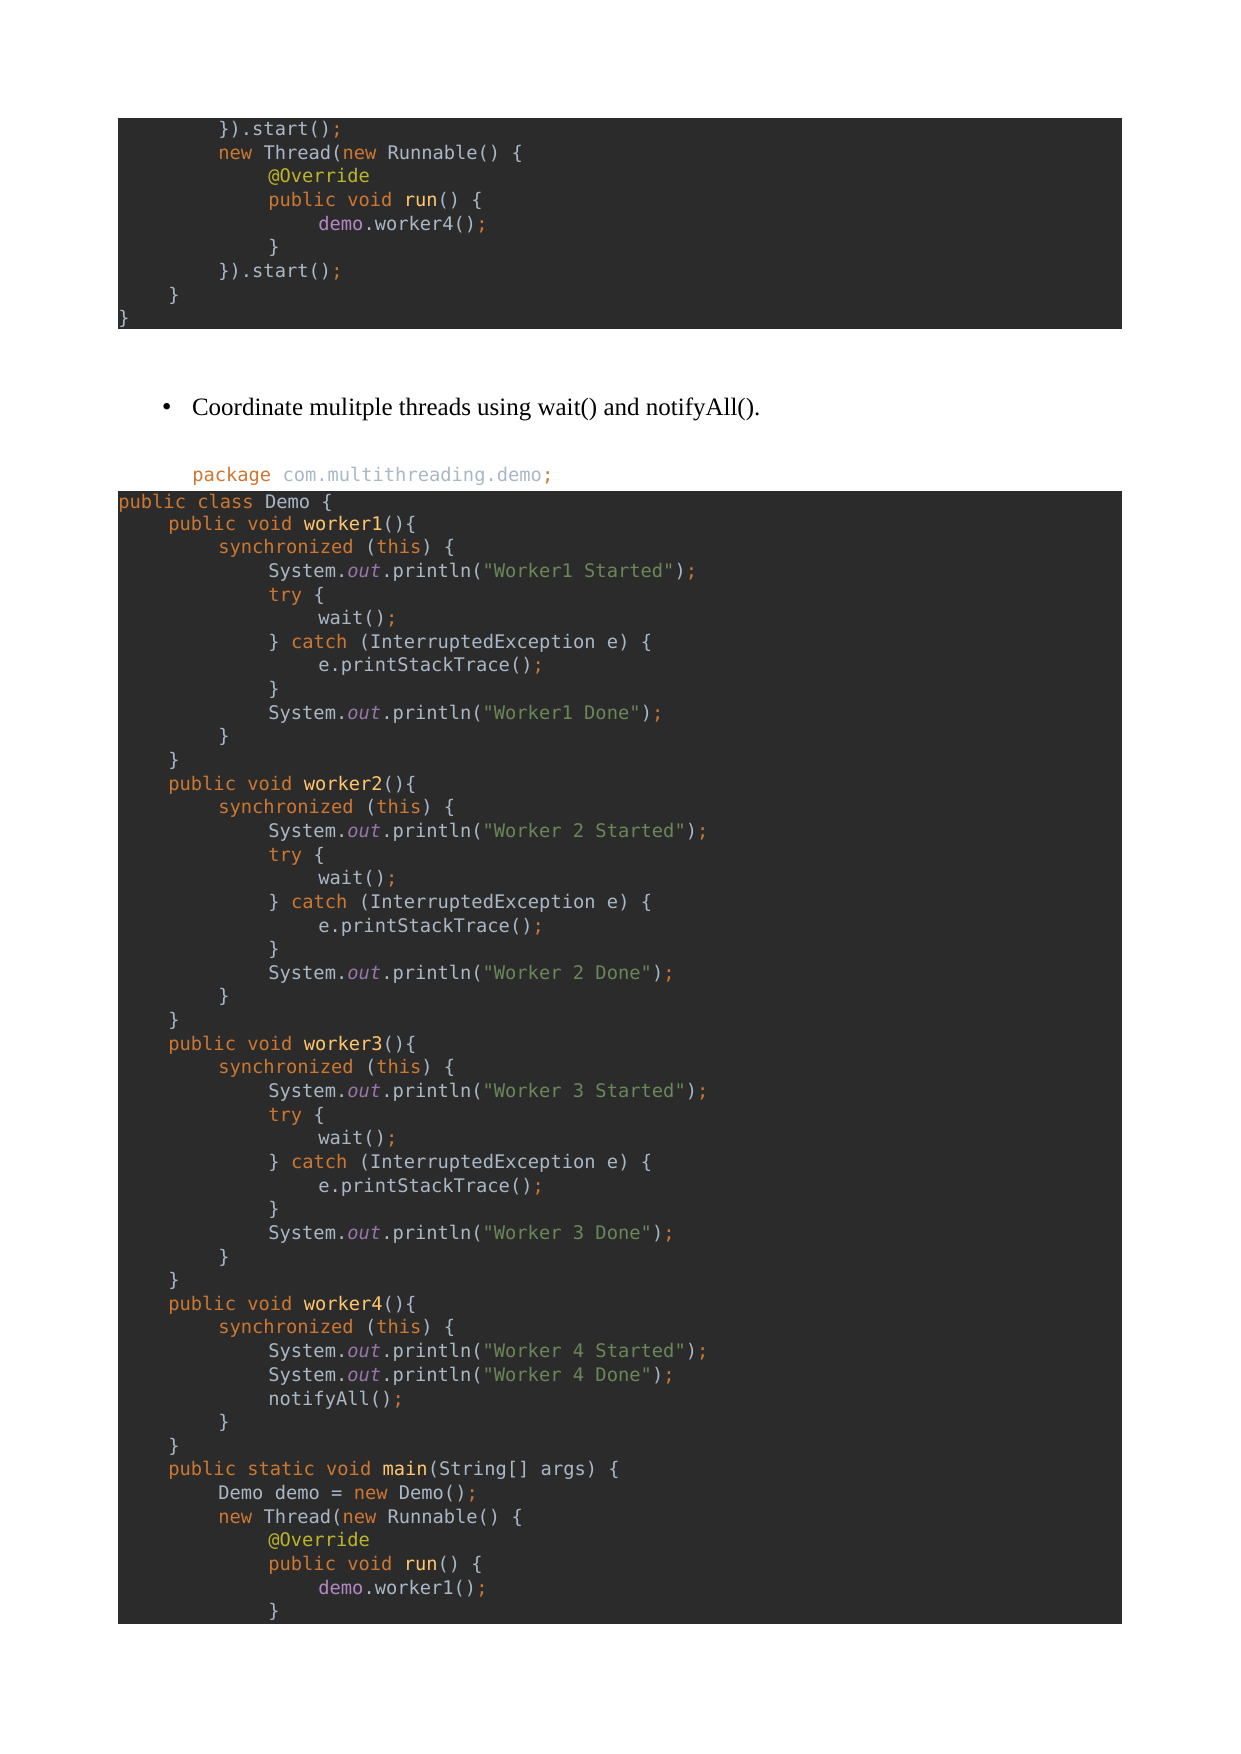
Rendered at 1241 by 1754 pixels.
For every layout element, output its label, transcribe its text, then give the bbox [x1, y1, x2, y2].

text } catch (InterruptedException e) { [118, 631, 1122, 654]
text System.out.println("Worker1 Started"); [118, 560, 1122, 583]
text demo.worker1(); [118, 1577, 1122, 1600]
text @Override [118, 1529, 1122, 1553]
text public void worker3(){ [118, 1033, 1122, 1056]
text } [118, 749, 1122, 773]
text wait(); [118, 1127, 1122, 1151]
text try { [118, 1104, 1122, 1127]
text } [118, 1411, 1122, 1435]
text synchronized (this) { [118, 1056, 1122, 1080]
text new Thread(new Runnable() { [118, 142, 1122, 165]
text synchronized (this) { [118, 796, 1122, 820]
text } [118, 284, 1122, 307]
text } [118, 1435, 1122, 1458]
text Demo demo = new Demo(); [118, 1482, 1122, 1506]
text demo.worker4(); [118, 213, 1122, 236]
text System.out.println("Worker 2 Done"); [118, 962, 1122, 986]
text } [118, 1246, 1122, 1269]
text public void worker2(){ [118, 773, 1122, 796]
text e.printStackTrace(); [118, 1175, 1122, 1198]
text } catch (InterruptedException e) { [118, 1151, 1122, 1175]
text } [118, 986, 1122, 1009]
text System.out.println("Worker 2 Started"); [118, 820, 1122, 844]
text try { [118, 583, 1122, 607]
text } [118, 1600, 1122, 1624]
text e.printStackTrace(); [118, 654, 1122, 678]
text public void run() { [118, 189, 1122, 213]
text @Override [118, 165, 1122, 189]
text new Thread(new Runnable() { [118, 1506, 1122, 1529]
text } [118, 236, 1122, 260]
text } [118, 938, 1122, 962]
text } [118, 1269, 1122, 1293]
text public void run() { [118, 1553, 1122, 1577]
text System.out.println("Worker 3 Done"); [118, 1222, 1122, 1246]
text } [118, 1198, 1122, 1222]
text System.out.println("Worker 4 Done"); [118, 1364, 1122, 1387]
text public void worker4(){ [118, 1293, 1122, 1317]
text package com.multithreading.demo; [118, 458, 1122, 486]
text notifyAll(); [118, 1387, 1122, 1411]
text try { [118, 844, 1122, 867]
text System.out.println("Worker1 Done"); [118, 702, 1122, 725]
text wait(); [118, 607, 1122, 631]
text } [118, 725, 1122, 749]
text synchronized (this) { [118, 1317, 1122, 1340]
text } [118, 678, 1122, 702]
text wait(); [118, 867, 1122, 891]
text e.printStackTrace(); [118, 914, 1122, 938]
text public static void main(String[] args) { [118, 1458, 1122, 1482]
text public void worker1(){ [118, 513, 1122, 536]
text System.out.println("Worker 3 Started"); [118, 1080, 1122, 1104]
text }).start(); [118, 260, 1122, 284]
text } [118, 307, 1122, 329]
list Coordinate mulitple threads using wait() and notifyAll(). [162, 392, 1122, 420]
text System.out.println("Worker 4 Started"); [118, 1340, 1122, 1364]
text synchronized (this) { [118, 536, 1122, 560]
text } catch (InterruptedException e) { [118, 891, 1122, 914]
text }).start(); [118, 118, 1122, 142]
text public class Demo { [118, 491, 1122, 513]
text } [118, 1009, 1122, 1033]
